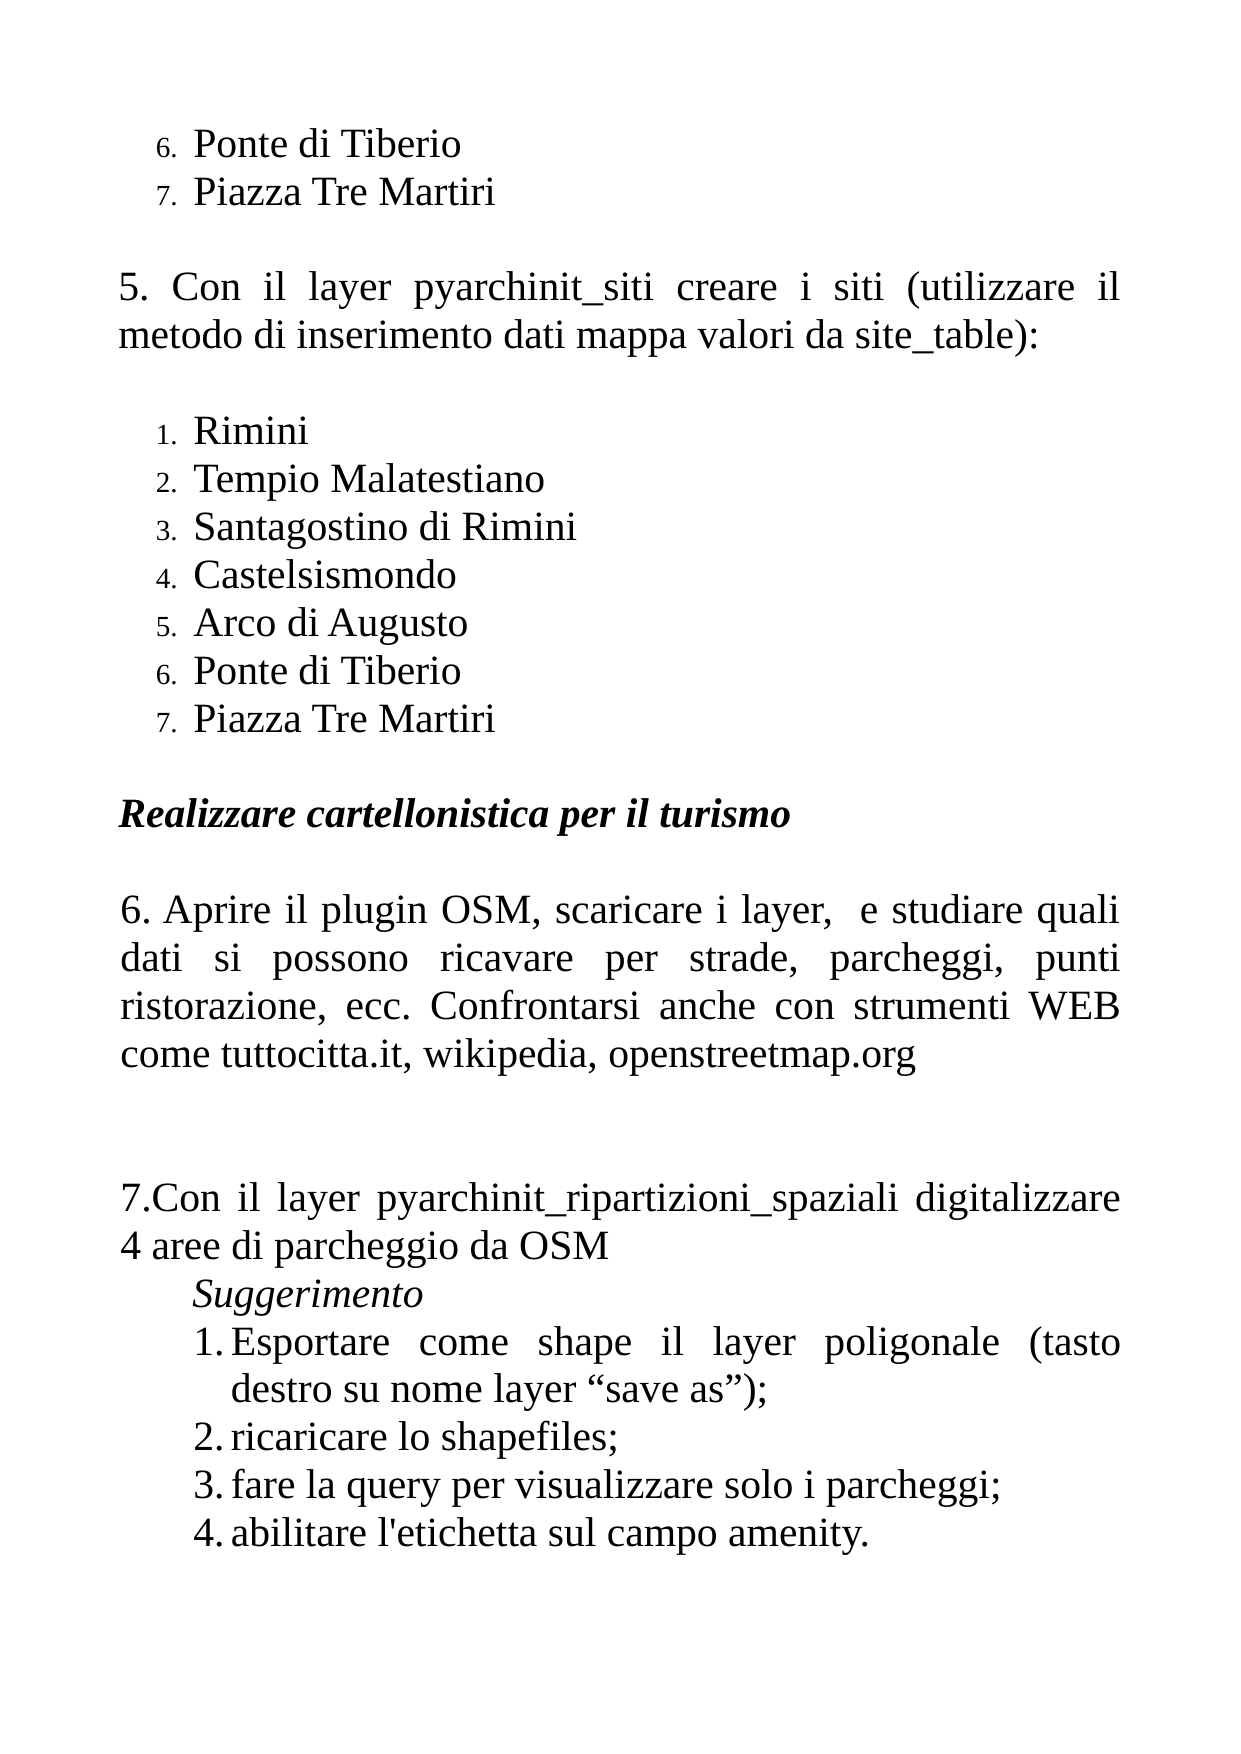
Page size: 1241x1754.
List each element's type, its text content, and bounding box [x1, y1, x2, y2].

text 5. Con il layer pyarchinit_siti creare i siti (utilizzare il metodo di inserimento dati mappa valori da site_table): [118, 262, 1122, 358]
list Piazza Tre Martiri [156, 693, 1122, 741]
list Arco di Augusto [156, 597, 1122, 645]
list abilitare l'etichetta sul campo amenity. [193, 1508, 1122, 1556]
list Castelsismondo [156, 549, 1122, 597]
list 7.Con il layer pyarchinit_ripartizioni_spaziali digitalizzare 4 aree di parcheggio da OSM [44, 1172, 1122, 1268]
list ricaricare lo shapefiles; [193, 1412, 1122, 1460]
list Tempio Malatestiano [156, 453, 1122, 501]
list Esportare come shape il layer poligonale (tasto destro su nome layer “save as”); [193, 1316, 1122, 1412]
list Piazza Tre Martiri [156, 166, 1122, 214]
list Rimini [156, 406, 1122, 453]
list Ponte di Tiberio [156, 118, 1122, 166]
list 6. Aprire il plugin OSM, scaricare i layer, e studiare quali dati si possono ricavare per strade, parcheggi, punti ristorazione, ecc. Confrontarsi anche con strumenti WEB come tuttocitta.it, wikipedia, openstreetmap.org [44, 885, 1122, 1076]
text Realizzare cartellonistica per il turismo [118, 789, 1122, 837]
list fare la query per visualizzare solo i parcheggi; [193, 1460, 1122, 1508]
text Suggerimento [118, 1268, 1122, 1316]
list Santagostino di Rimini [156, 501, 1122, 549]
list Ponte di Tiberio [156, 645, 1122, 693]
